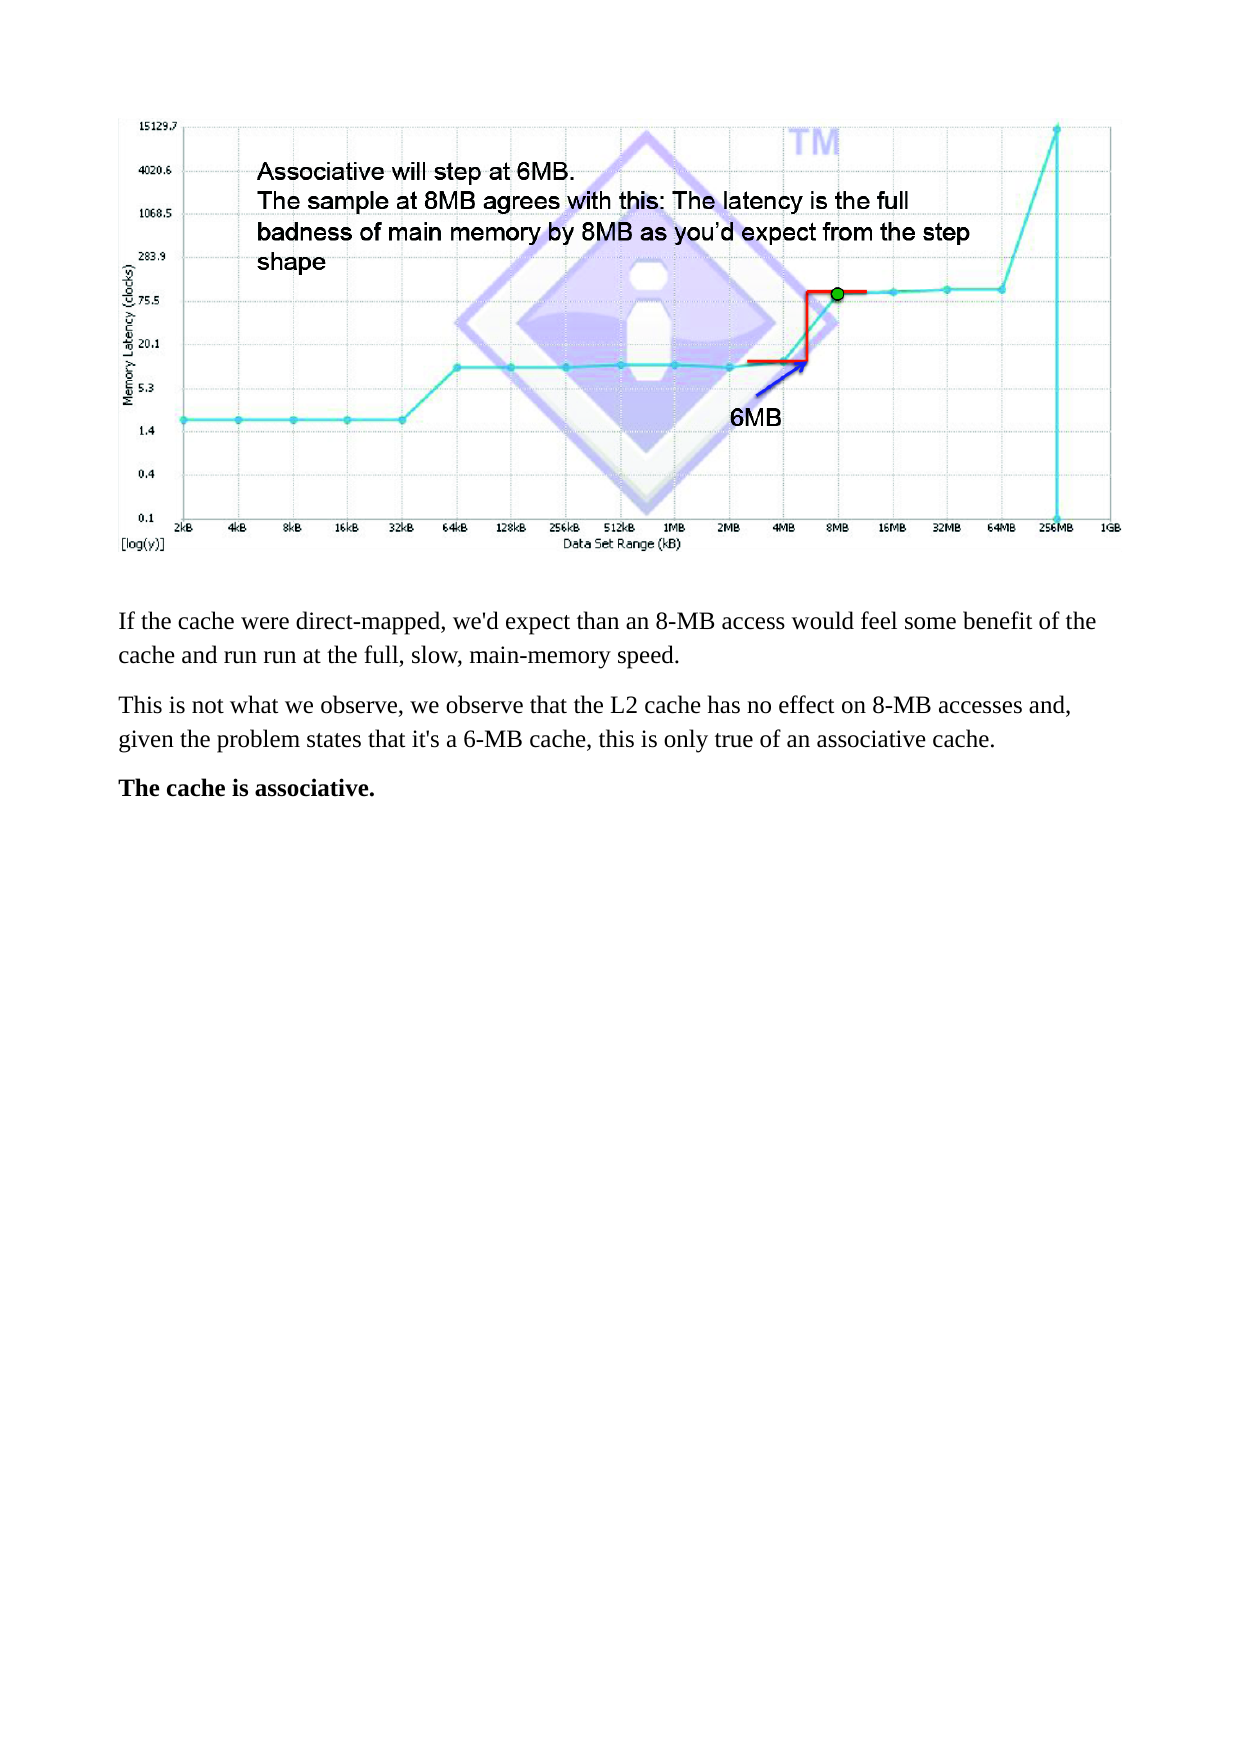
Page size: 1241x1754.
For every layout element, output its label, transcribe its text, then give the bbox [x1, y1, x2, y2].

picture [118, 118, 1123, 552]
text If the cache were direct-mapped, we'd expect than an 8-MB access would feel some benefit of the cache and run run at the full, slow, main-memory speed. [118, 606, 1122, 669]
text This is not what we observe, we observe that the L2 cache has no effect on 8-MB accesses and, given the problem states that it's a 6-MB cache, this is only true of an associative cache. [118, 690, 1122, 753]
text The cache is associative. [118, 773, 1122, 802]
